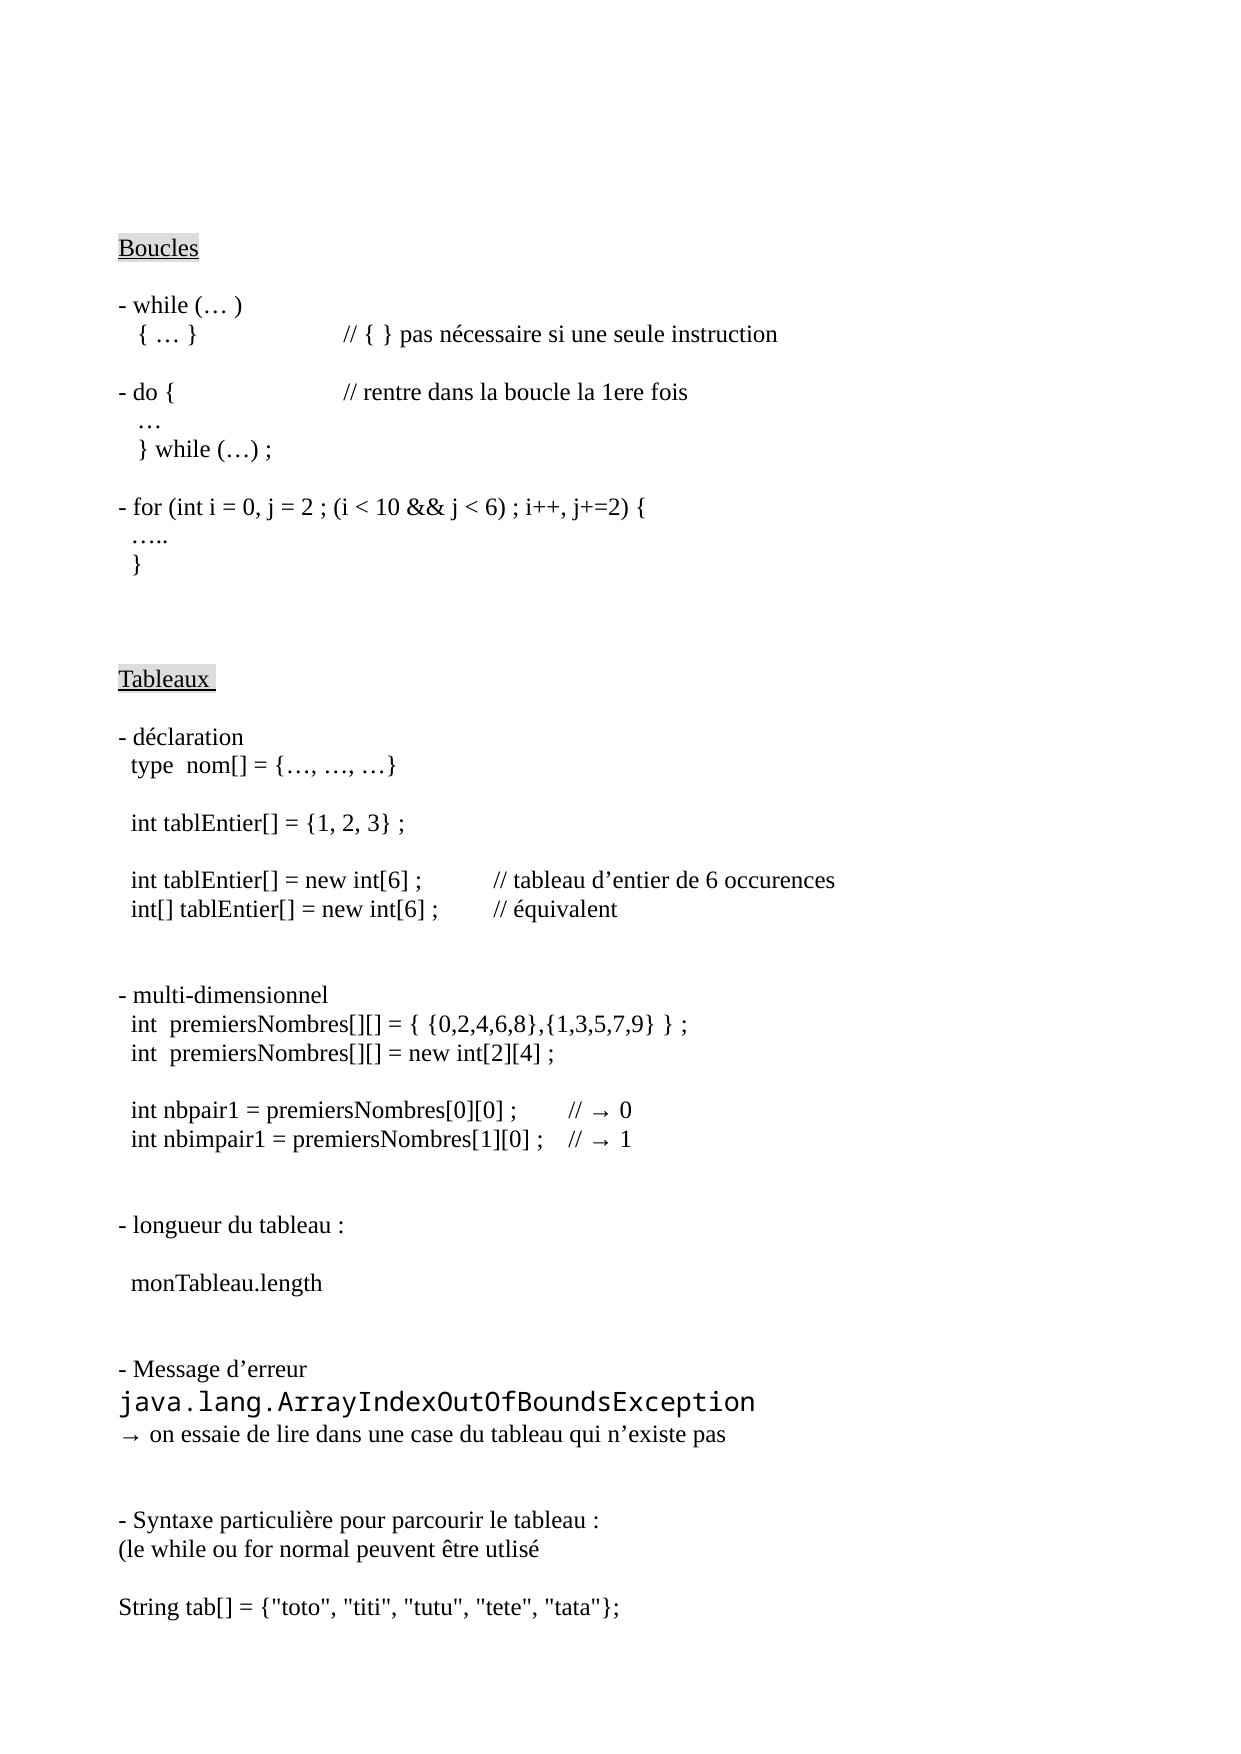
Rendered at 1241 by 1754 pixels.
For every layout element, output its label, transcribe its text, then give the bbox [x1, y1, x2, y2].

text - longueur du tableau : [118, 1211, 1122, 1239]
text } while (…) ; [118, 434, 1122, 463]
text - Syntaxe particulière pour parcourir le tableau : [118, 1506, 1122, 1534]
text Tableaux [118, 664, 1122, 693]
text - Message d’erreur [118, 1354, 1122, 1383]
text - while (… ) [118, 291, 1122, 319]
text Boucles [118, 233, 1122, 262]
text int tablEntier[] = new int[6] ; // tableau d’entier de 6 occurences [118, 866, 1122, 894]
text java.lang.ArrayIndexOutOfBoundsException [118, 1383, 1122, 1419]
text - multi-dimensionnel [118, 981, 1122, 1009]
text (le while ou for normal peuvent être utlisé [118, 1534, 1122, 1563]
text int nbpair1 = premiersNombres[0][0] ; // → 0 [118, 1096, 1122, 1124]
text } [118, 549, 1122, 578]
text - do { // rentre dans la boucle la 1ere fois [118, 377, 1122, 406]
text monTableau.length [118, 1268, 1122, 1297]
text int nbimpair1 = premiersNombres[1][0] ; // → 1 [118, 1124, 1122, 1153]
text → on essaie de lire dans une case du tableau qui n’existe pas [118, 1419, 1122, 1448]
text int[] tablEntier[] = new int[6] ; // équivalent [118, 894, 1122, 923]
text int tablEntier[] = {1, 2, 3} ; [118, 808, 1122, 837]
text int premiersNombres[][] = { {0,2,4,6,8},{1,3,5,7,9} } ; [118, 1009, 1122, 1038]
text String tab[] = {"toto", "titi", "tutu", "tete", "tata"}; [118, 1592, 1122, 1621]
text int premiersNombres[][] = new int[2][4] ; [118, 1038, 1122, 1067]
text … [118, 406, 1122, 434]
text - déclaration [118, 722, 1122, 751]
text ….. [118, 521, 1122, 549]
text { … } // { } pas nécessaire si une seule instruction [118, 319, 1122, 348]
text type nom[] = {…, …, …} [118, 751, 1122, 779]
text - for (int i = 0, j = 2 ; (i < 10 && j < 6) ; i++, j+=2) { [118, 492, 1122, 521]
